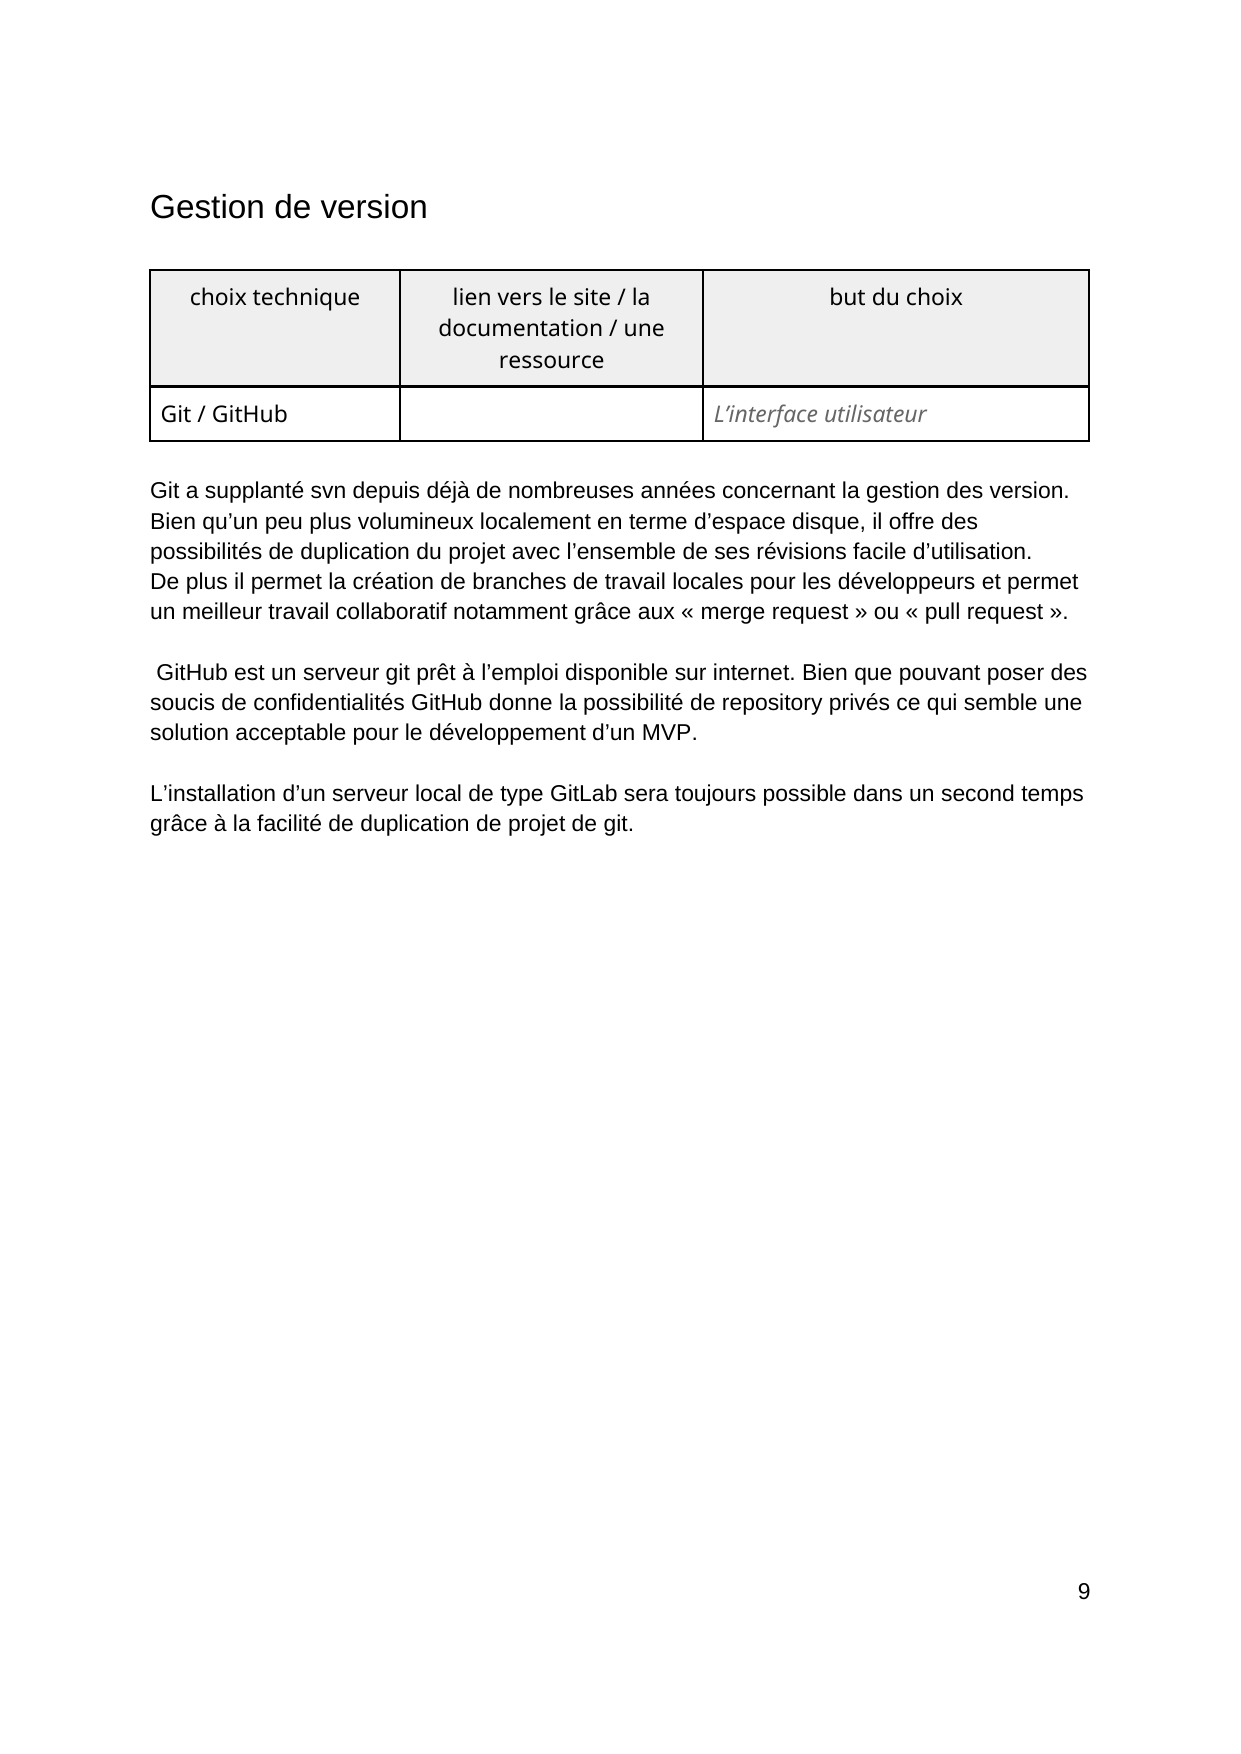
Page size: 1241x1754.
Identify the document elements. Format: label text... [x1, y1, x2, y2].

text L’installation d’un serveur local de type GitLab sera toujours possible dans un second temps grâce à la facilité de duplication de projet de git. [150, 779, 1090, 836]
text GitHub est un serveur git prêt à l’emploi disponible sur internet. Bien que pouvant poser des soucis de confidentialités GitHub donne la possibilité de repository privés ce qui semble une solution acceptable pour le développement d’un MVP. [150, 659, 1090, 746]
text Git a supplanté svn depuis déjà de nombreuses années concernant la gestion des version. [150, 477, 1090, 504]
table_header choix technique [151, 271, 399, 385]
subtitle Gestion de version [150, 187, 1090, 226]
table_cell [401, 388, 702, 439]
table_header but du choix [704, 271, 1088, 385]
table_cell Git / GitHub [151, 388, 399, 439]
text Bien qu’un peu plus volumineux localement en terme d’espace disque, il offre des possibilités de duplication du projet avec l’ensemble de ses révisions facile d’utilisation. [150, 508, 1090, 564]
table_header lien vers le site / la documentation / une ressource [401, 271, 702, 385]
table_cell L’interface utilisateur [704, 388, 1088, 439]
text De plus il permet la création de branches de travail locales pour les développeurs et permet un meilleur travail collaboratif notamment grâce aux « merge request » ou « pull request ». [150, 568, 1090, 625]
